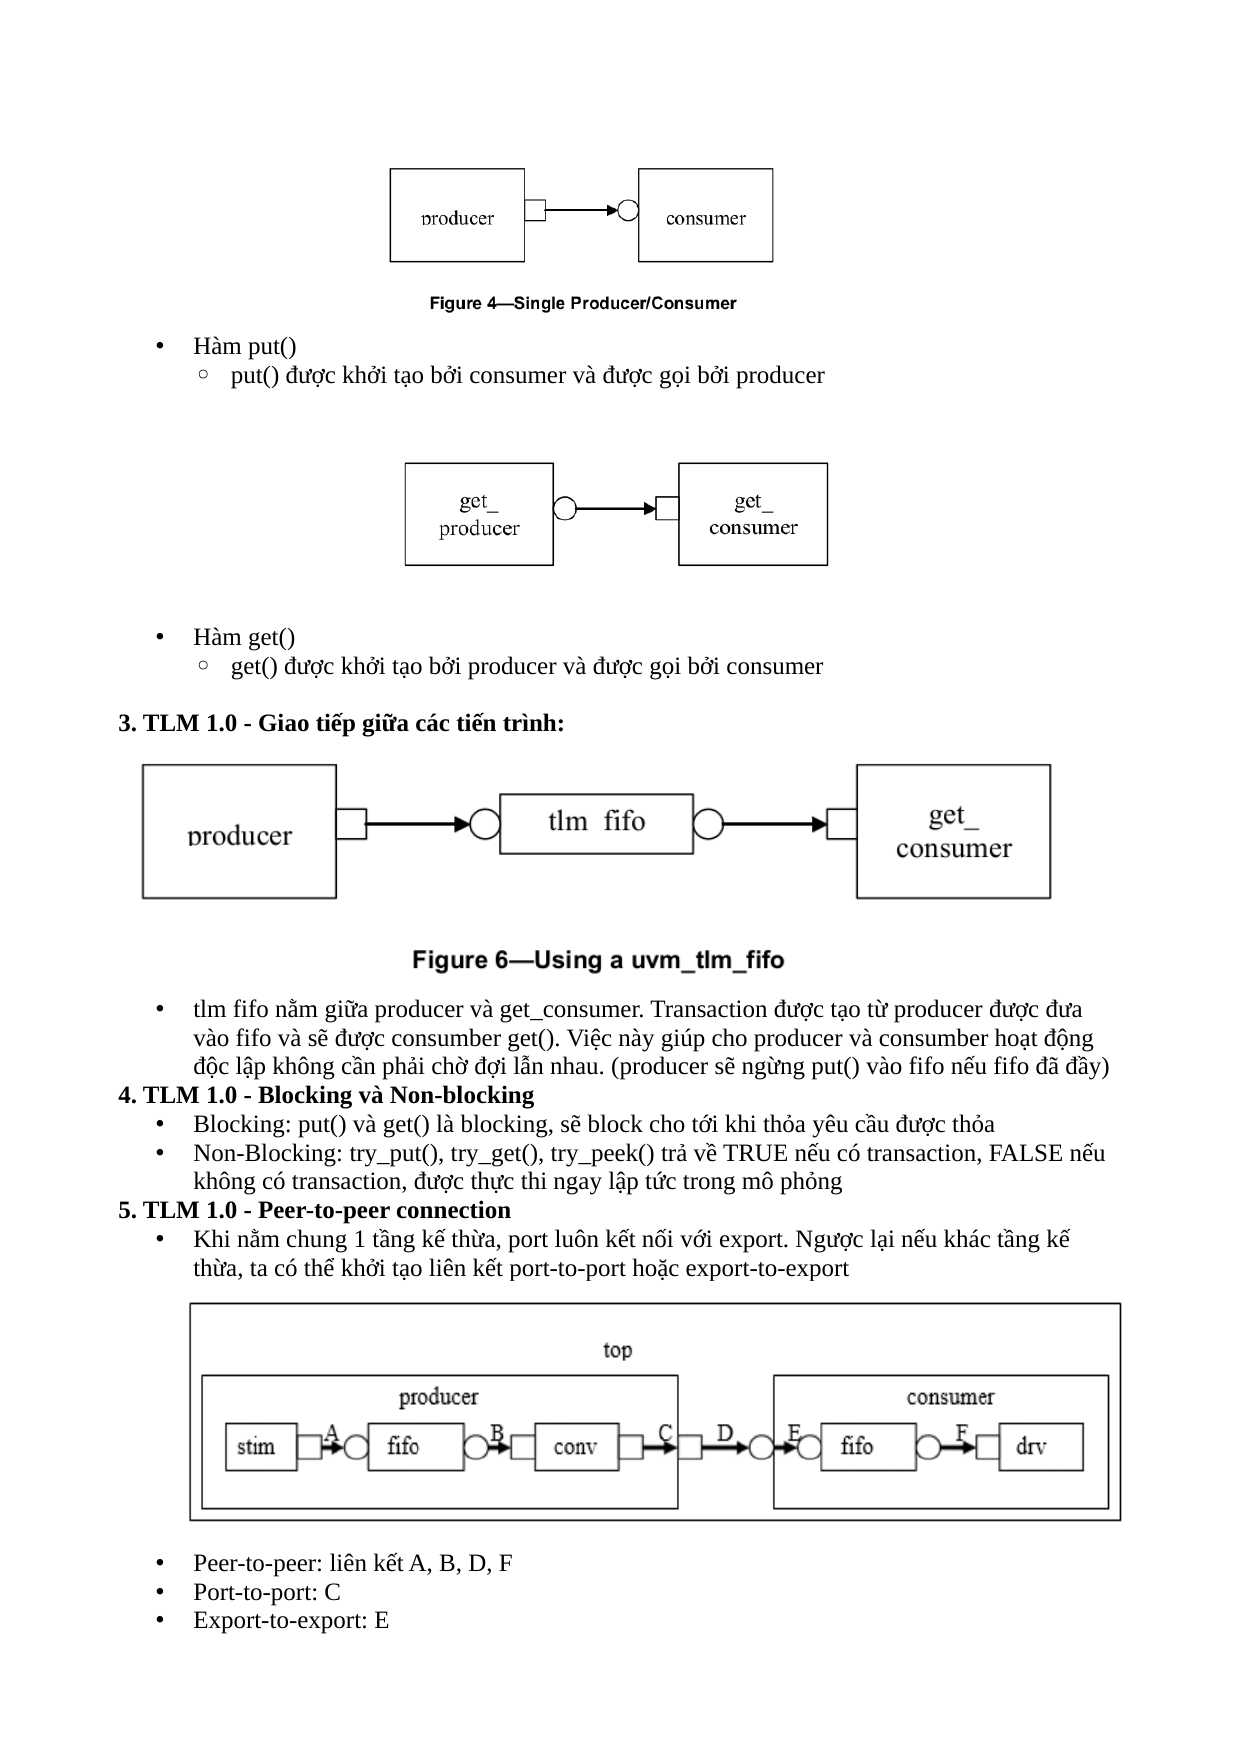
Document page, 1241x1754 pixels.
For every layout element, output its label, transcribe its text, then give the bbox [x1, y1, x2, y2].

list Hàm put() [156, 118, 1122, 360]
picture [118, 737, 1123, 994]
list Khi nằm chung 1 tầng kế thừa, port luôn kết nối với export. Ngược lại nếu khác tầng kế thừa, ta có thể khởi tạo liên kết port-to-port hoặc export-to-export [156, 1224, 1122, 1281]
list Peer-to-peer: liên kết A, B, D, F [156, 1281, 1122, 1577]
list tlm fifo nằm giữa producer và get_consumer. Transaction được tạo từ producer được đưa vào fifo và sẽ được consumber get(). Việc này giúp cho producer và consumber hoạt động độc lập không cần phải chờ đợi lẫn nhau. (producer sẽ ngừng put() vào fifo nếu fifo đã đầy) [156, 994, 1122, 1080]
text 5. TLM 1.0 - Peer-to-peer connection [118, 1195, 1122, 1224]
picture [381, 446, 859, 594]
list Non-Blocking: try_put(), try_get(), try_peek() trả về TRUE nếu có transaction, FALSE nếu không có transaction, được thực thi ngay lập tức trong mô phỏng [156, 1138, 1122, 1195]
list Export-to-export: E [156, 1605, 1122, 1634]
text 4. TLM 1.0 - Blocking và Non-blocking [118, 1080, 1122, 1109]
list Port-to-port: C [156, 1577, 1122, 1605]
list Blocking: put() và get() là blocking, sẽ block cho tới khi thỏa yêu cầu được thỏa [156, 1109, 1122, 1138]
list put() được khởi tạo bởi consumer và được gọi bởi producer [193, 360, 1122, 389]
picture [176, 1281, 1143, 1548]
text 3. TLM 1.0 - Giao tiếp giữa các tiến trình: [118, 708, 1122, 737]
list Hàm get() [156, 622, 1122, 651]
list get() được khởi tạo bởi producer và được gọi bởi consumer [193, 651, 1122, 679]
picture [315, 118, 888, 332]
